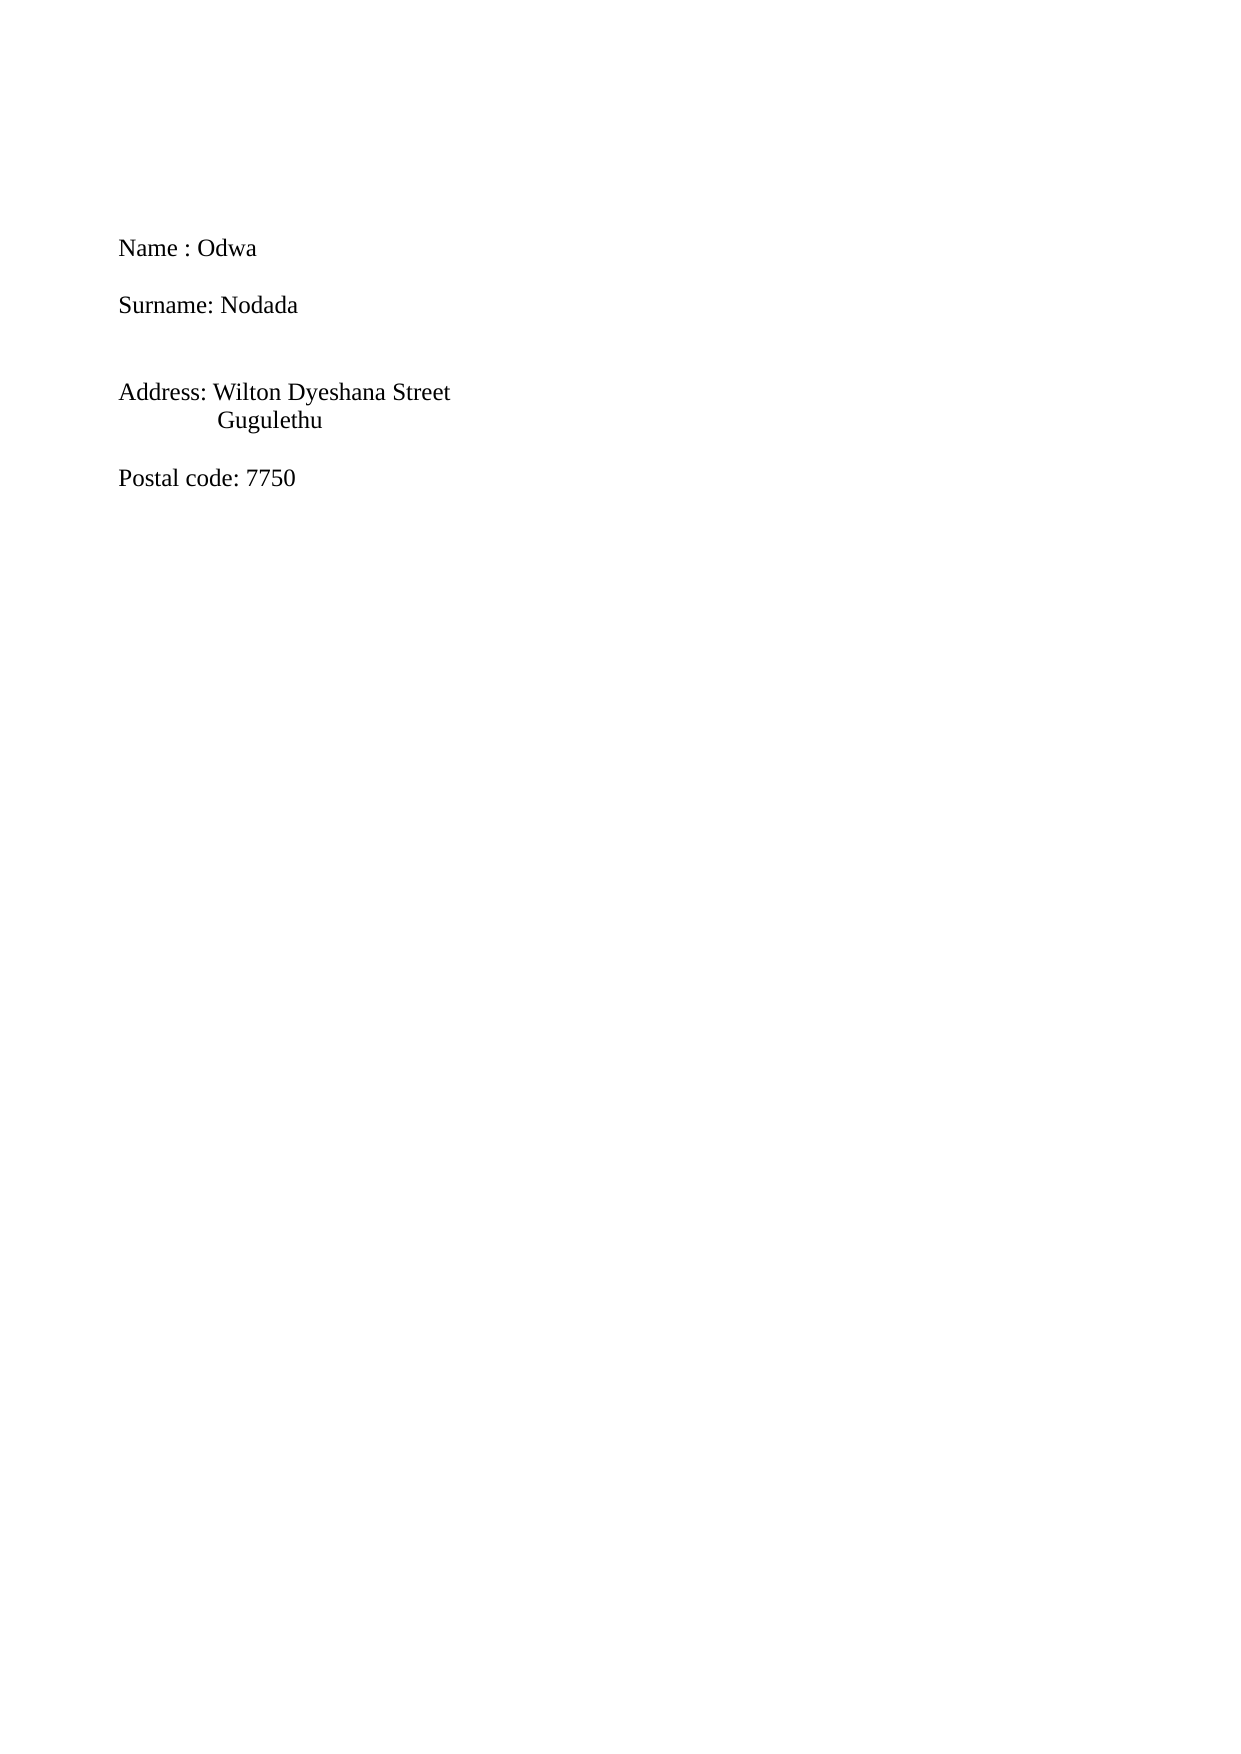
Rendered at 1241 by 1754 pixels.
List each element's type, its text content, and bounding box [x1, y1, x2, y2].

text Gugulethu [118, 406, 1122, 434]
text Surname: Nodada [118, 291, 1122, 319]
text Name : Odwa [118, 233, 1122, 262]
text Address: Wilton Dyeshana Street [118, 377, 1122, 406]
text Postal code: 7750 [118, 463, 1122, 492]
